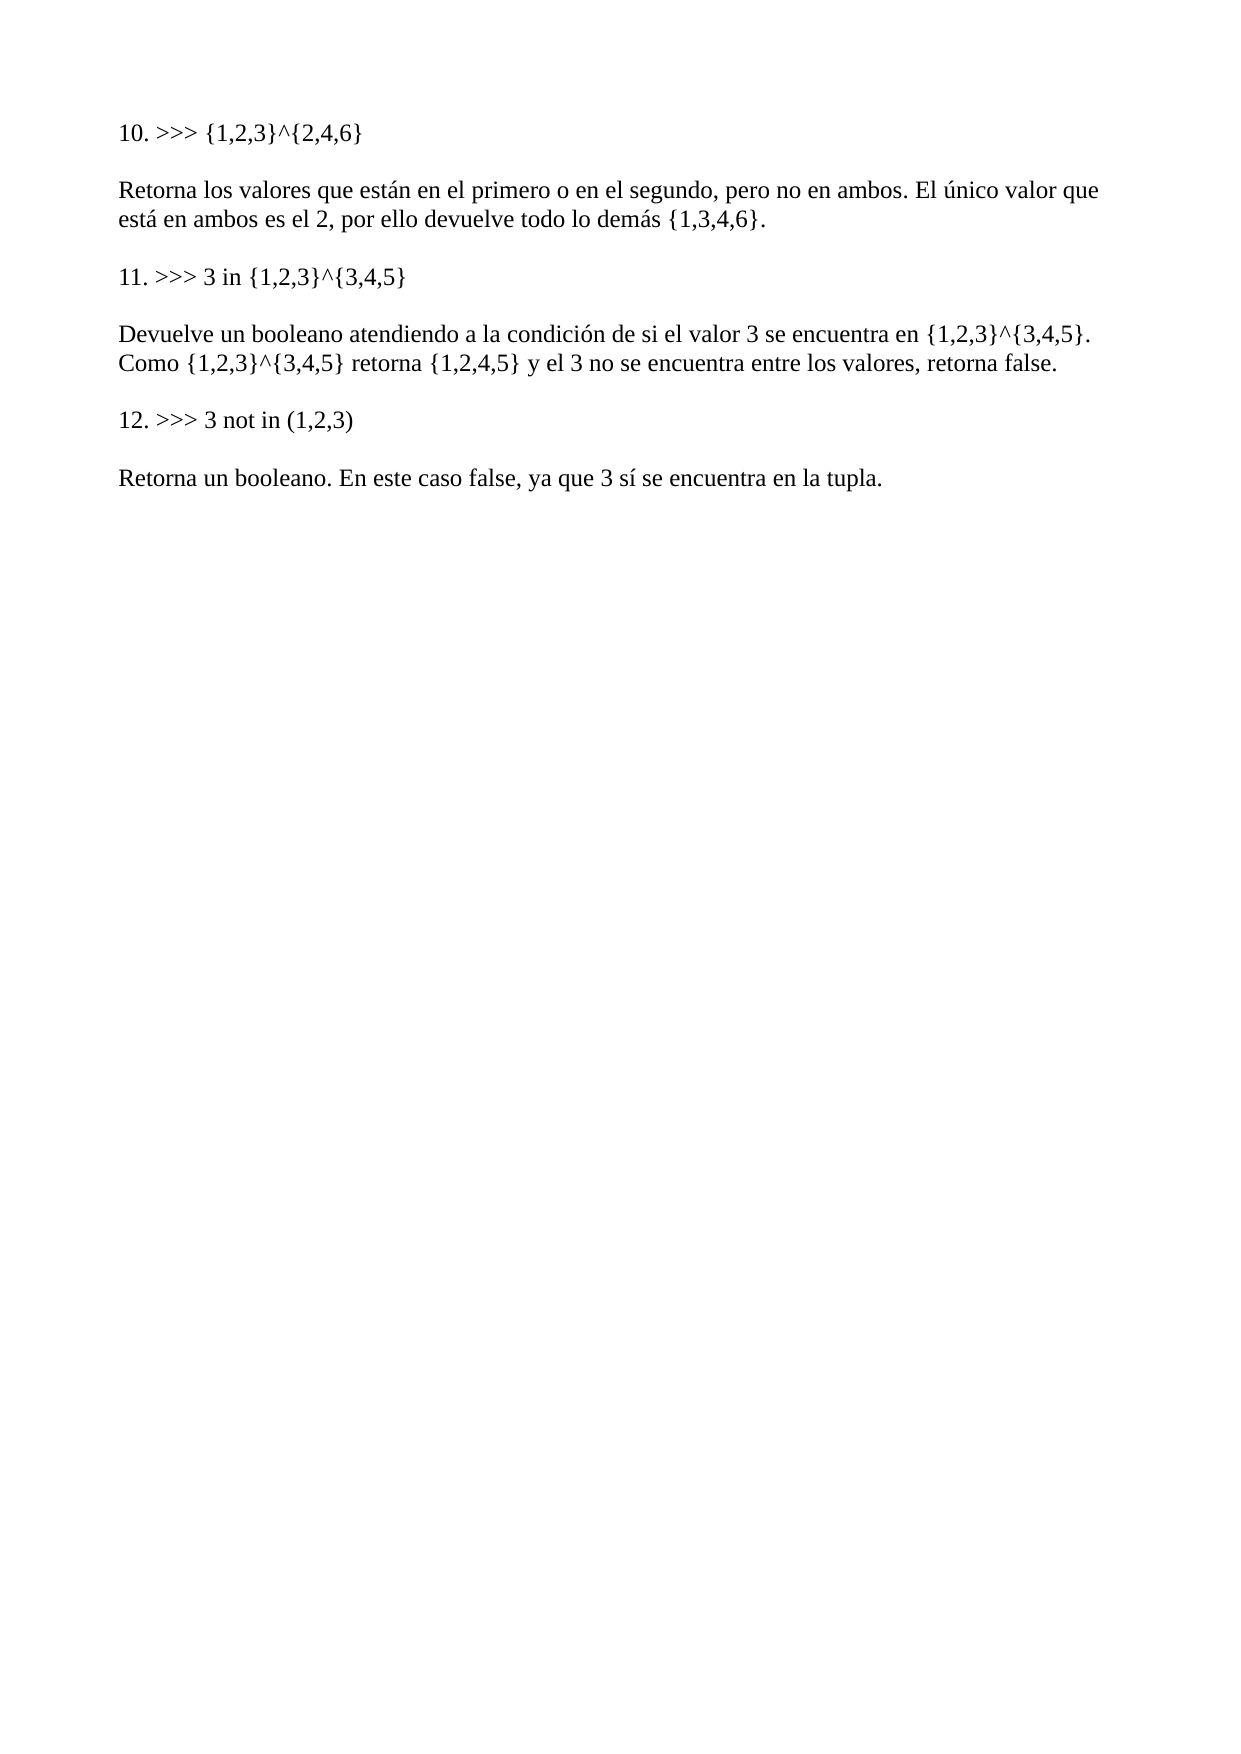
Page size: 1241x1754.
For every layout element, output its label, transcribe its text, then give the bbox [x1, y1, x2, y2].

text Retorna un booleano. En este caso false, ya que 3 sí se encuentra en la tupla. [118, 463, 1122, 492]
text Como {1,2,3}^{3,4,5} retorna {1,2,4,5} y el 3 no se encuentra entre los valores, retorna false. [118, 348, 1122, 377]
text 10. >>> {1,2,3}^{2,4,6} [118, 118, 1122, 147]
text Devuelve un booleano atendiendo a la condición de si el valor 3 se encuentra en {1,2,3}^{3,4,5}. [118, 319, 1122, 348]
text 12. >>> 3 not in (1,2,3) [118, 406, 1122, 434]
text Retorna los valores que están en el primero o en el segundo, pero no en ambos. El único valor que está en ambos es el 2, por ello devuelve todo lo demás {1,3,4,6}. [118, 176, 1122, 233]
text 11. >>> 3 in {1,2,3}^{3,4,5} [118, 262, 1122, 291]
